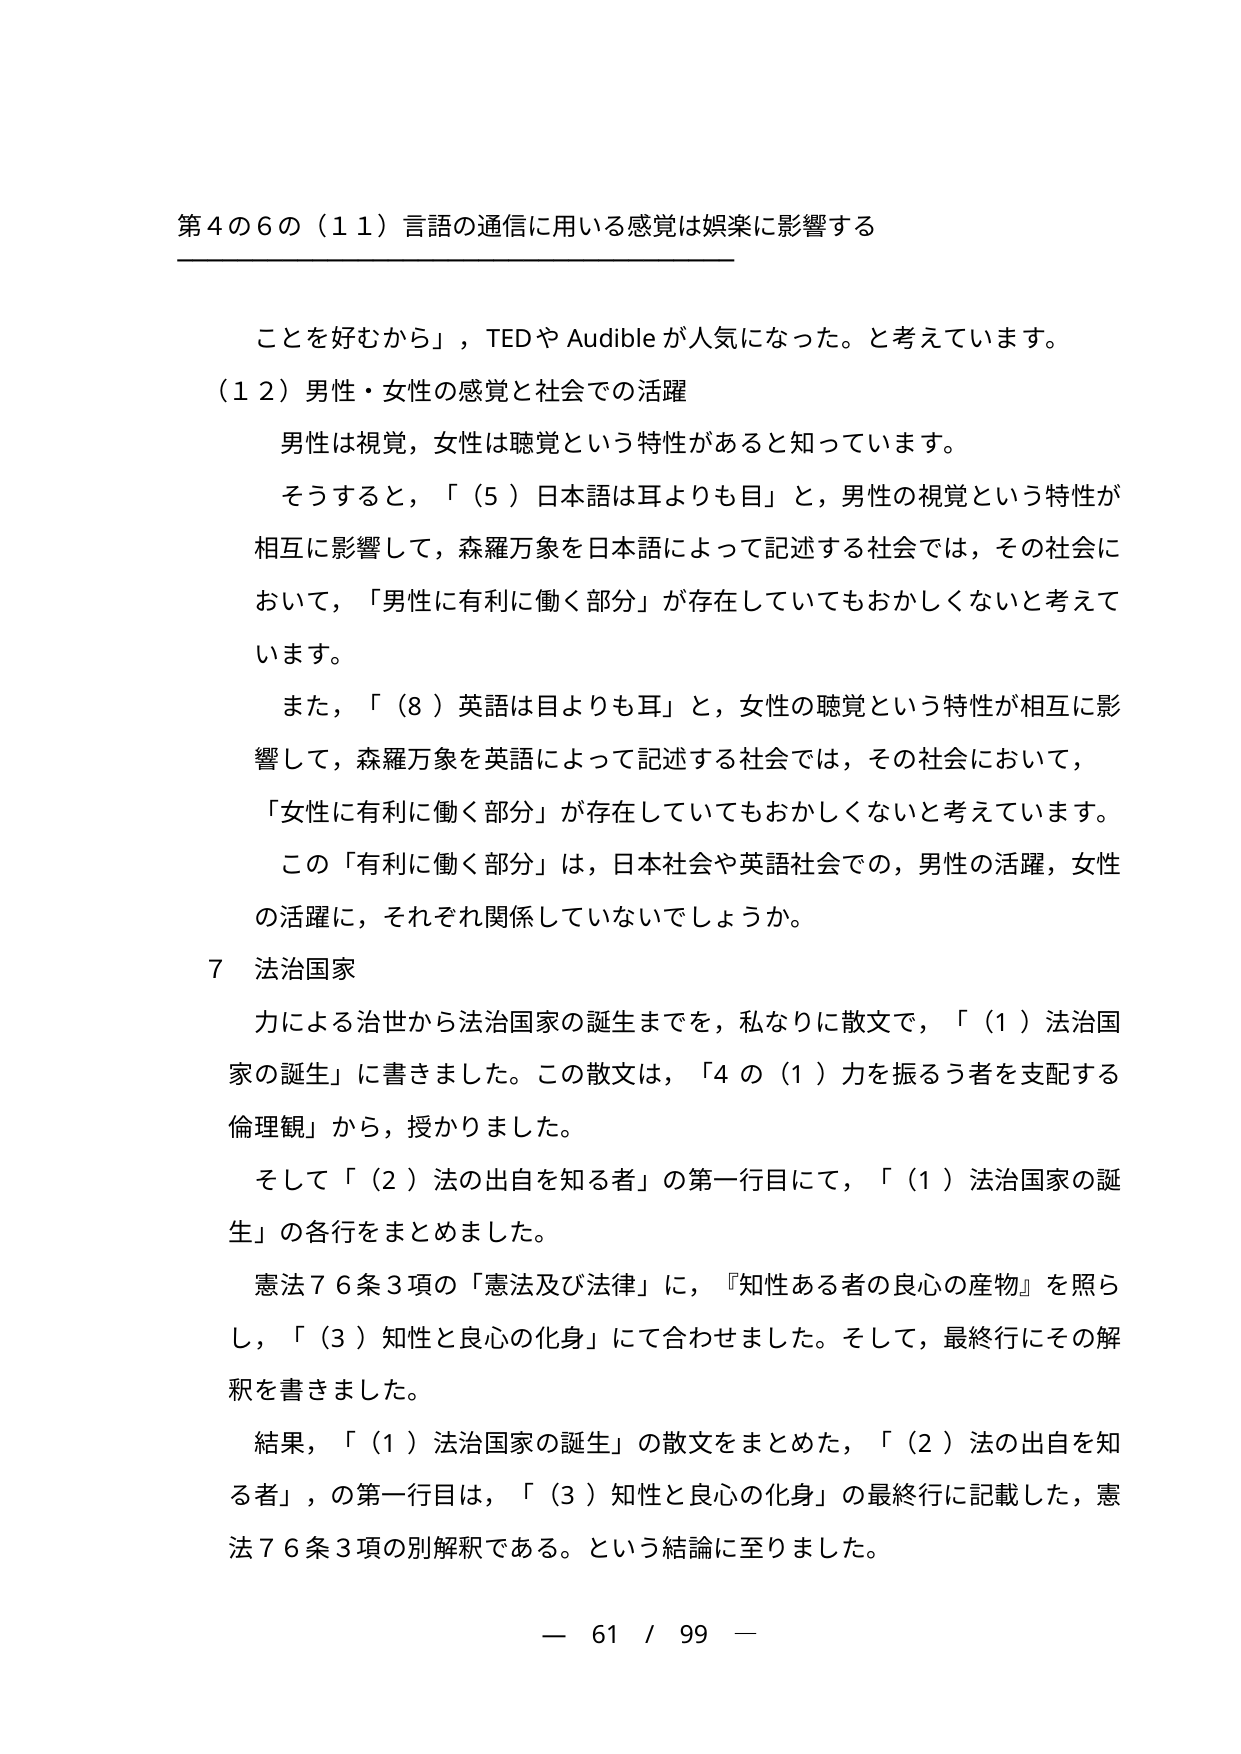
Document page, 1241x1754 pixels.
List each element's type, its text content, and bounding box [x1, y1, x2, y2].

text この「有利に働く部分」は，日本社会や英語社会での，男性の活躍，女性の活躍に，それぞれ関係していないでしょうか。 [243, 836, 1122, 942]
text そして「（２）法の出自を知る者」の第一行目にて，「（１）法治国家の誕生」の各行をまとめました。 [221, 1152, 1122, 1257]
text ことを好むから」，TEDやAudibleが人気になった。と考えています。 [243, 310, 1122, 363]
text 結果，「（１）法治国家の誕生」の散文をまとめた，「（２）法の出自を知る者」，の第一行目は，「（３）知性と良心の化身」の最終行に記載した，憲法７６条３項の別解釈である。という結論に至りました。 [221, 1415, 1122, 1573]
text そうすると，「（５）日本語は耳よりも目」と，男性の視覚という特性が相互に影響して，森羅万象を日本語によって記述する社会では，その社会において，「男性に有利に働く部分」が存在していてもおかしくないと考えています。 [243, 468, 1122, 679]
text また，「（８）英語は目よりも耳」と，女性の聴覚という特性が相互に影響して，森羅万象を英語によって記述する社会では，その社会において，「女性に有利に働く部分」が存在していてもおかしくないと考えています。 [243, 679, 1122, 836]
subtitle 男性・女性の感覚と社会での活躍 [199, 363, 1122, 416]
subtitle 法治国家 [199, 942, 1122, 994]
text 憲法７６条３項の「憲法及び法律」に，『知性ある者の良心の産物』を照らし，「（３）知性と良心の化身」にて合わせました。そして，最終行にその解釈を書きました。 [221, 1257, 1122, 1415]
text 力による治世から法治国家の誕生までを，私なりに散文で，「（１）法治国家の誕生」に書きました。この散文は，「４の（１）力を振るう者を支配する倫理観」から，授かりました。 [221, 994, 1122, 1152]
text 男性は視覚，女性は聴覚という特性があると知っています。 [243, 416, 1122, 468]
